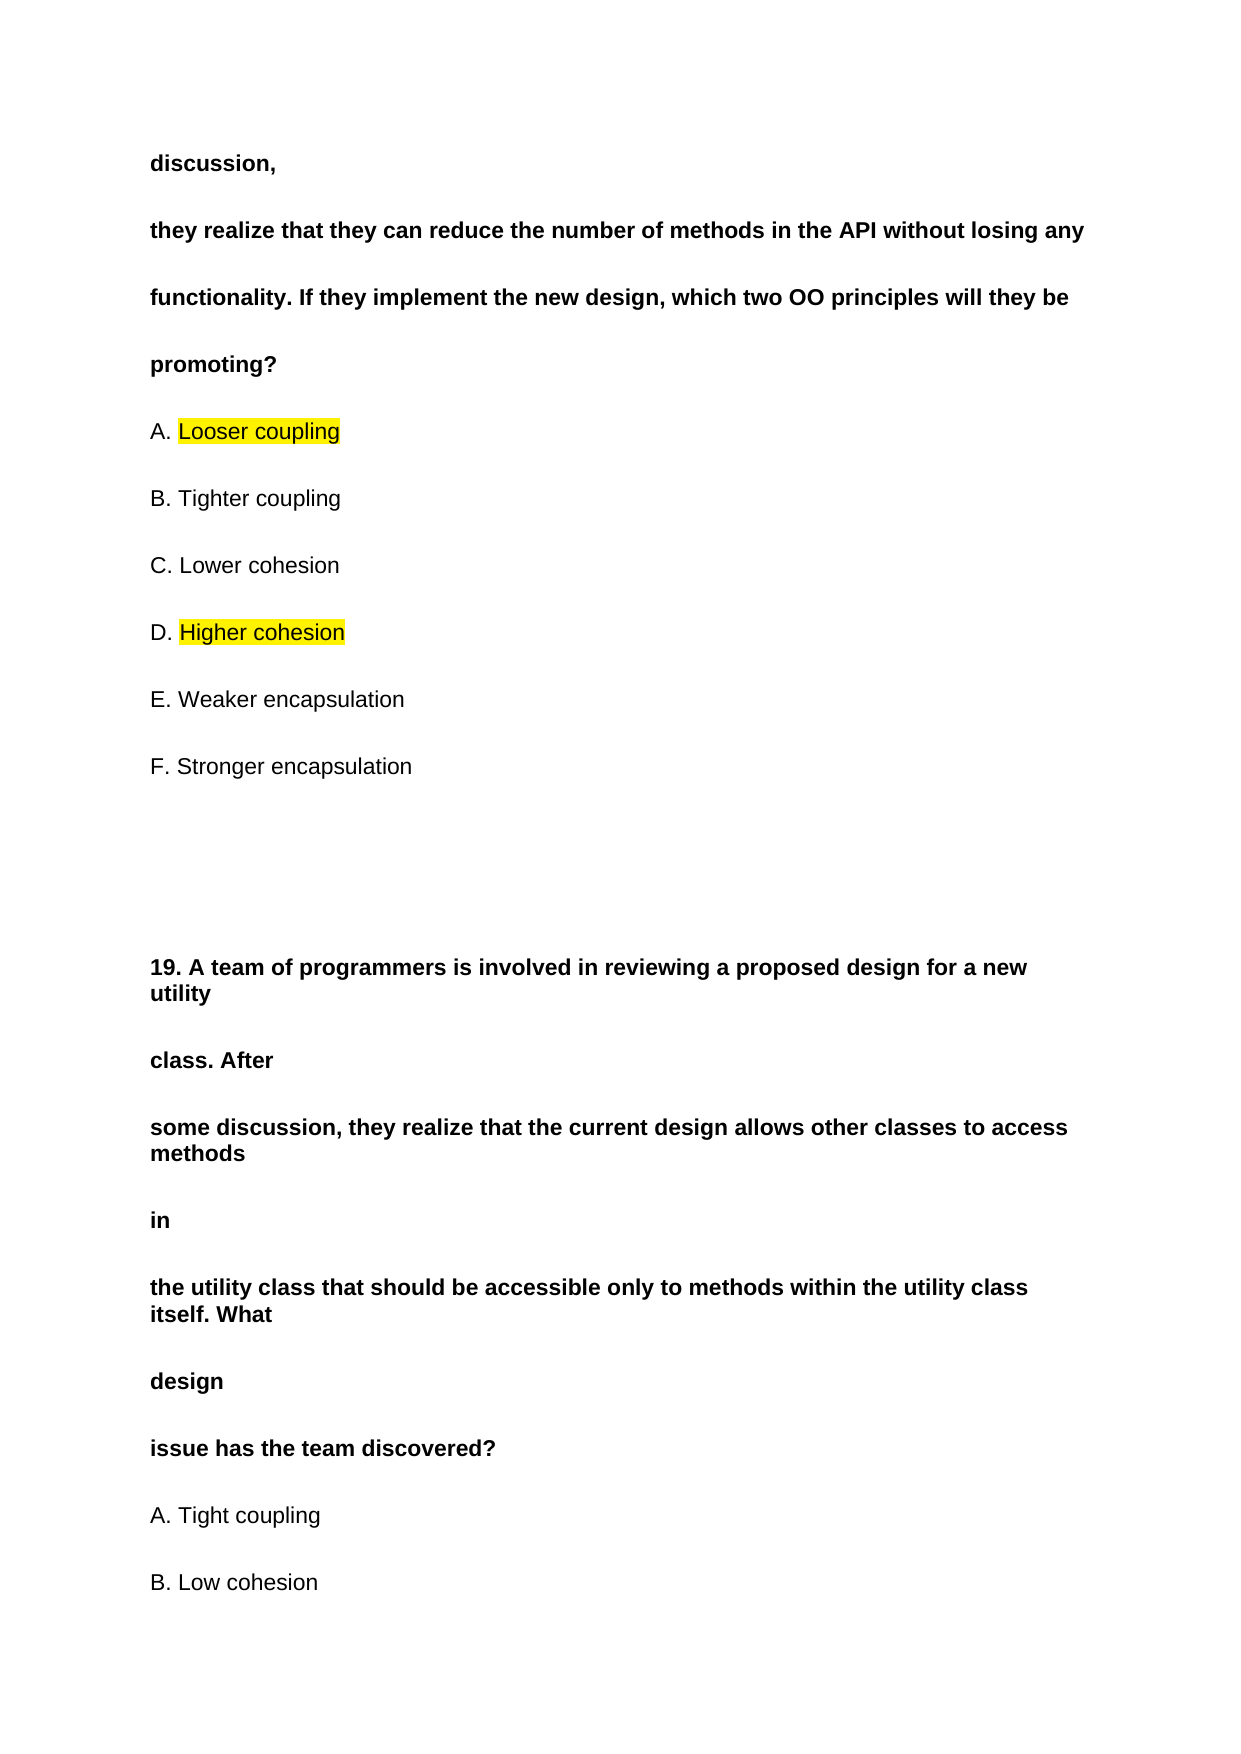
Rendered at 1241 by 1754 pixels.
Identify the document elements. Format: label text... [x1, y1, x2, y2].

text design [150, 1368, 1090, 1394]
text F. Stronger encapsulation [150, 753, 1090, 779]
text they realize that they can reduce the number of methods in the API without losing any [150, 217, 1090, 243]
text D. Higher cohesion [150, 619, 1090, 645]
text issue has the team discovered? [150, 1435, 1090, 1461]
text class. After [150, 1047, 1090, 1073]
text B. Low cohesion [150, 1569, 1090, 1595]
text 19. A team of programmers is involved in reviewing a proposed design for a new utility [150, 954, 1090, 1006]
text E. Weaker encapsulation [150, 686, 1090, 712]
text A. Looser coupling [150, 418, 1090, 444]
text A. Tight coupling [150, 1502, 1090, 1528]
text the utility class that should be accessible only to methods within the utility class itself. What [150, 1274, 1090, 1327]
text C. Lower cohesion [150, 552, 1090, 578]
text in [150, 1207, 1090, 1234]
text some discussion, they realize that the current design allows other classes to access methods [150, 1114, 1090, 1167]
text B. Tighter coupling [150, 485, 1090, 511]
text discussion, [150, 150, 1090, 176]
text promoting? [150, 351, 1090, 377]
text functionality. If they implement the new design, which two OO principles will they be [150, 284, 1090, 310]
